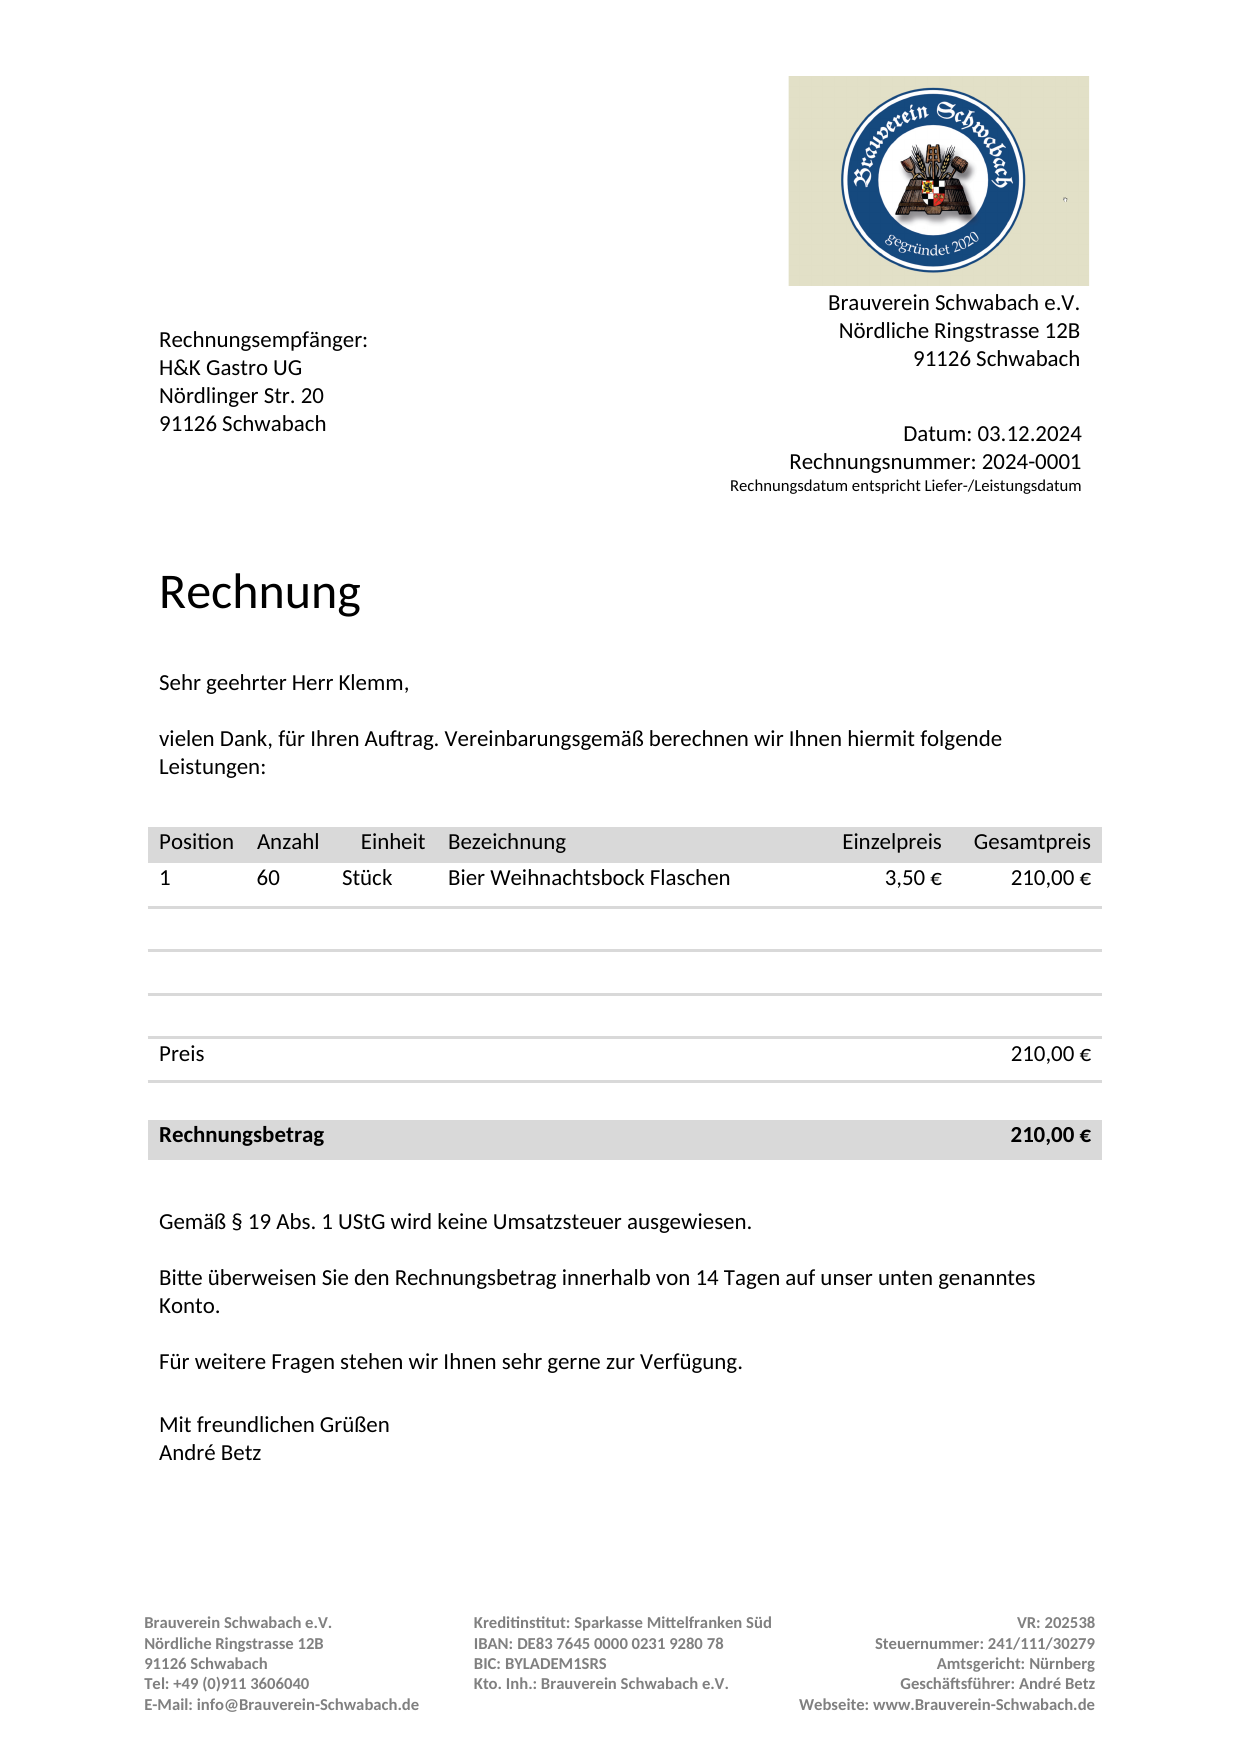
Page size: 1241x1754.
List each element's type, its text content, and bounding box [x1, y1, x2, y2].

table_cell [780, 909, 953, 949]
table_header Anzahl [245, 827, 331, 863]
table_cell Stück [331, 864, 437, 906]
table_header Datum: 03.12.2024 Rechnungsnummer: 2024-0001 Rechnungsdatum entspricht Liefer-/Leistungsdatum [708, 419, 1093, 513]
picture [788, 76, 1090, 286]
table_cell Preis [148, 1039, 953, 1080]
table_header Bezeichnung [437, 827, 780, 863]
table_header Position [148, 827, 245, 863]
table_cell 210,00 € [953, 864, 1102, 906]
table_header Einheit [331, 827, 437, 863]
table_header Rechnungsempfänger: H&K Gastro UG Nördlinger Str. 20 91126 Schwabach [148, 325, 457, 437]
table_header Mit freundlichen Grüßen André Betz [148, 1410, 1092, 1466]
table_cell [953, 952, 1102, 993]
table_header Sehr geehrter Herr Klemm, vielen Dank, für Ihren Auftrag. Vereinbarungsgemäß berechnen wir Ihnen hiermit folgende Leistungen: [148, 668, 1092, 780]
table_header Gesamtpreis [953, 827, 1102, 863]
table_cell 210,00 € [953, 1120, 1102, 1160]
table_cell [953, 1083, 1102, 1120]
table_cell [148, 909, 245, 949]
table_cell [331, 996, 437, 1036]
table_cell 1 [148, 864, 245, 906]
table_cell [437, 996, 780, 1036]
table_cell [953, 909, 1102, 949]
table_cell [780, 996, 953, 1036]
table_cell 210,00 € [953, 1039, 1102, 1080]
table_cell [245, 952, 331, 993]
table_header Brauverein Schwabach e.V. Nördliche Ringstrasse 12B 91126 Schwabach [708, 288, 1092, 372]
table_cell Rechnungsbetrag [148, 1120, 953, 1160]
table_cell 60 [245, 864, 331, 906]
table_cell [148, 996, 245, 1036]
table_cell 3,50 € [780, 864, 953, 906]
table_cell [148, 1083, 953, 1120]
table_cell [953, 996, 1102, 1036]
table_cell [331, 952, 437, 993]
table_cell [331, 909, 437, 949]
table_cell [245, 909, 331, 949]
table_header Einzelpreis [780, 827, 953, 863]
table_cell [148, 952, 245, 993]
table_cell [245, 996, 331, 1036]
table_header Rechnung [148, 560, 634, 621]
table_cell [437, 952, 780, 993]
table_cell [437, 909, 780, 949]
table_header Gemäß § 19 Abs. 1 UStG wird keine Umsatzsteuer ausgewiesen. Bitte überweisen Sie den Rechnungsbetrag innerhalb von 14 Tagen auf unser unten genanntes Konto. Für weitere Fragen stehen wir Ihnen sehr gerne zur Verfügung. [148, 1207, 1092, 1375]
table_cell [780, 952, 953, 993]
table_cell Bier Weihnachtsbock Flaschen [437, 864, 780, 906]
